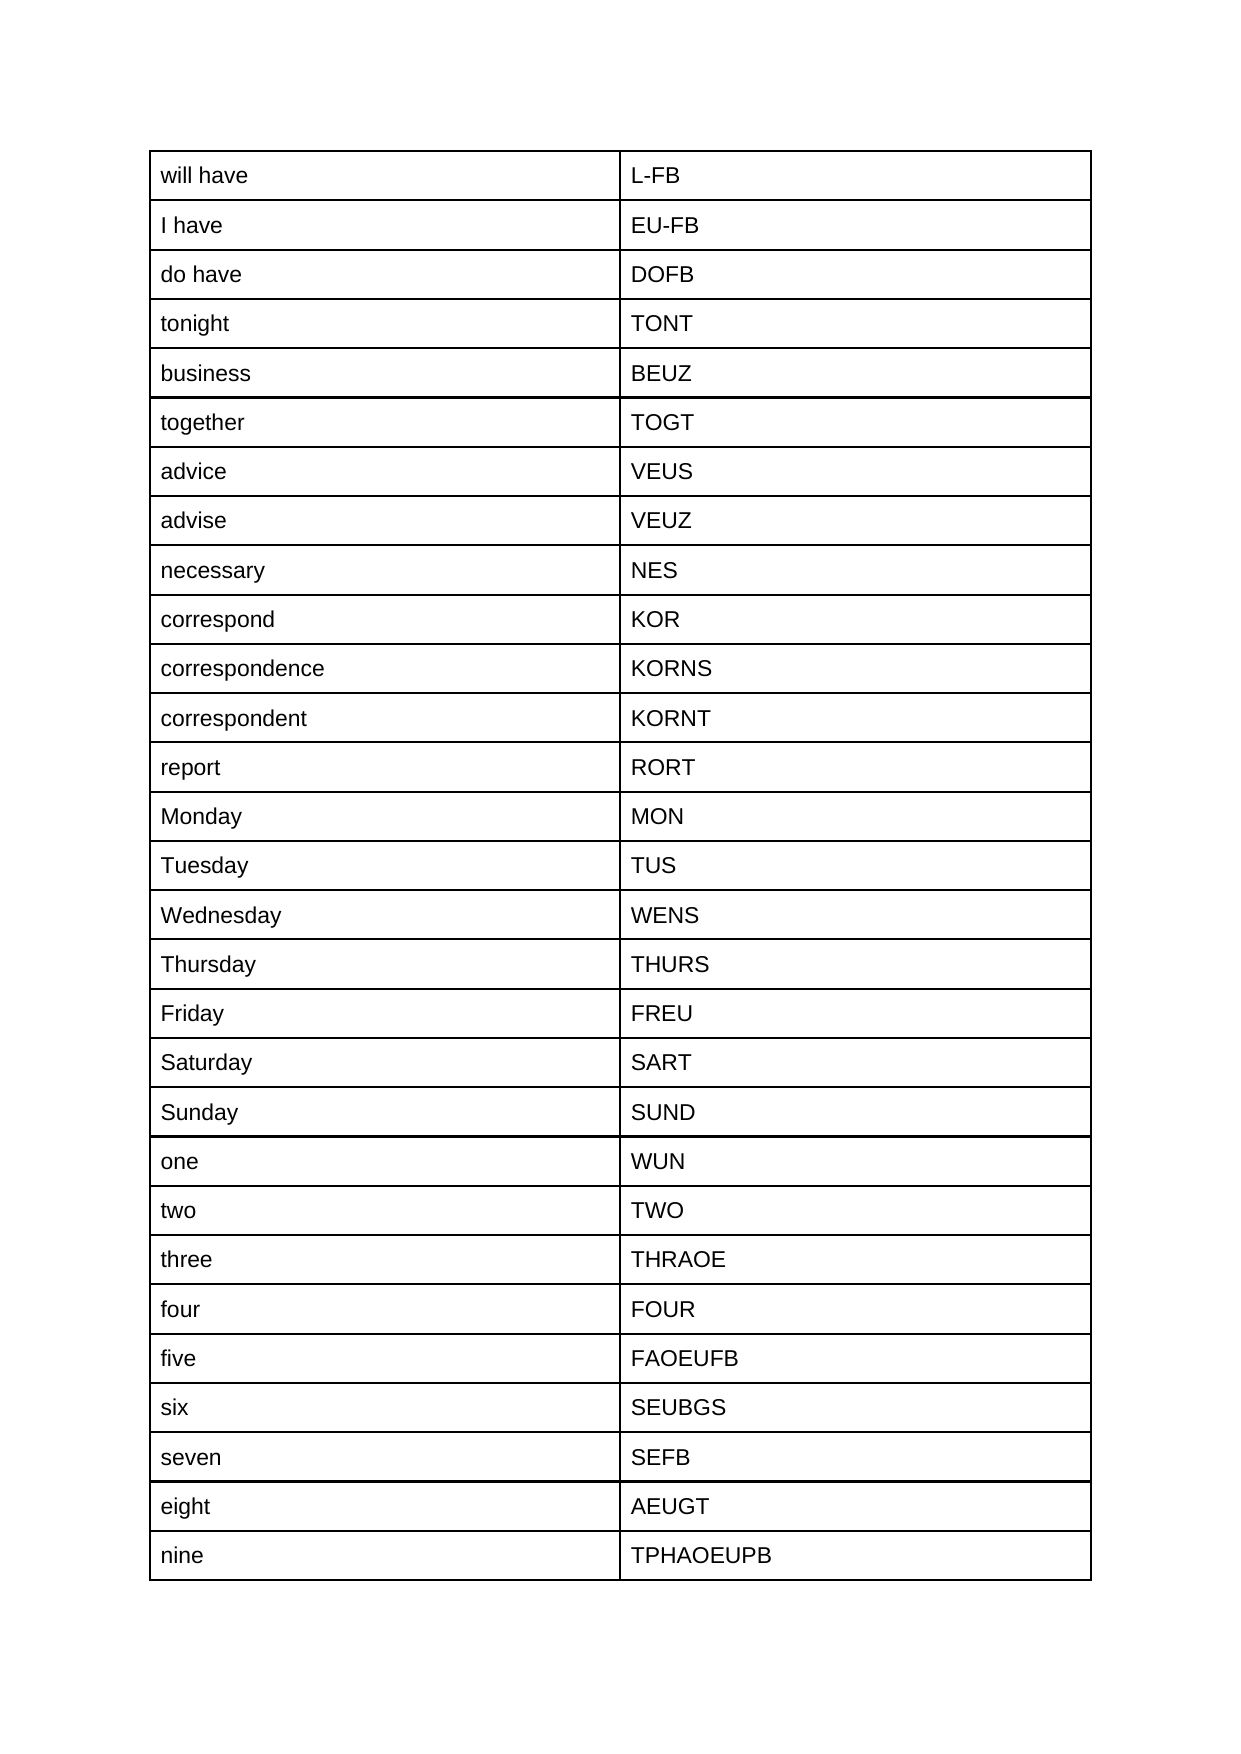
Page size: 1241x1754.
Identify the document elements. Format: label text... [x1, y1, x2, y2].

table_cell WENS [621, 891, 1090, 938]
table_cell THRAOE [621, 1236, 1090, 1283]
table_cell correspondent [151, 694, 619, 741]
table_cell NES [621, 546, 1090, 593]
table_cell correspond [151, 596, 619, 643]
table_cell will have [151, 152, 619, 199]
table_cell seven [151, 1433, 619, 1480]
table_cell I have [151, 201, 619, 248]
table_cell SEUBGS [621, 1384, 1090, 1431]
table_cell AEUGT [621, 1483, 1090, 1529]
table_cell tonight [151, 300, 619, 347]
table_cell TOGT [621, 399, 1090, 446]
table_cell Monday [151, 793, 619, 840]
table_cell FREU [621, 990, 1090, 1037]
table_cell FOUR [621, 1285, 1090, 1332]
table_cell BEUZ [621, 349, 1090, 396]
table_cell TPHAOEUPB [621, 1532, 1090, 1579]
table_cell SART [621, 1039, 1090, 1086]
table_cell THURS [621, 940, 1090, 988]
table_cell FAOEUFB [621, 1335, 1090, 1382]
table_cell SEFB [621, 1433, 1090, 1480]
table_cell Friday [151, 990, 619, 1037]
table_cell TUS [621, 842, 1090, 889]
table_cell report [151, 743, 619, 791]
table_cell L-FB [621, 152, 1090, 199]
table_cell five [151, 1335, 619, 1382]
table_cell nine [151, 1532, 619, 1579]
table_cell Wednesday [151, 891, 619, 938]
table_cell TONT [621, 300, 1090, 347]
table_cell Thursday [151, 940, 619, 988]
table_cell three [151, 1236, 619, 1283]
table_cell necessary [151, 546, 619, 593]
table_cell Tuesday [151, 842, 619, 889]
table_cell advise [151, 497, 619, 544]
table_cell do have [151, 251, 619, 298]
table_cell together [151, 399, 619, 446]
table_cell MON [621, 793, 1090, 840]
table_cell WUN [621, 1138, 1090, 1185]
table_cell six [151, 1384, 619, 1431]
table_cell Sunday [151, 1088, 619, 1135]
table_cell DOFB [621, 251, 1090, 298]
table_cell KORNT [621, 694, 1090, 741]
table_cell KOR [621, 596, 1090, 643]
table_cell RORT [621, 743, 1090, 791]
table_cell advice [151, 448, 619, 495]
table_cell VEUZ [621, 497, 1090, 544]
table_cell four [151, 1285, 619, 1332]
table_cell one [151, 1138, 619, 1185]
table_cell KORNS [621, 645, 1090, 692]
table_cell EU-FB [621, 201, 1090, 248]
table_cell VEUS [621, 448, 1090, 495]
table_cell SUND [621, 1088, 1090, 1135]
table_cell Saturday [151, 1039, 619, 1086]
table_cell TWO [621, 1187, 1090, 1234]
table_cell eight [151, 1483, 619, 1529]
table_cell correspondence [151, 645, 619, 692]
table_cell two [151, 1187, 619, 1234]
table_cell business [151, 349, 619, 396]
